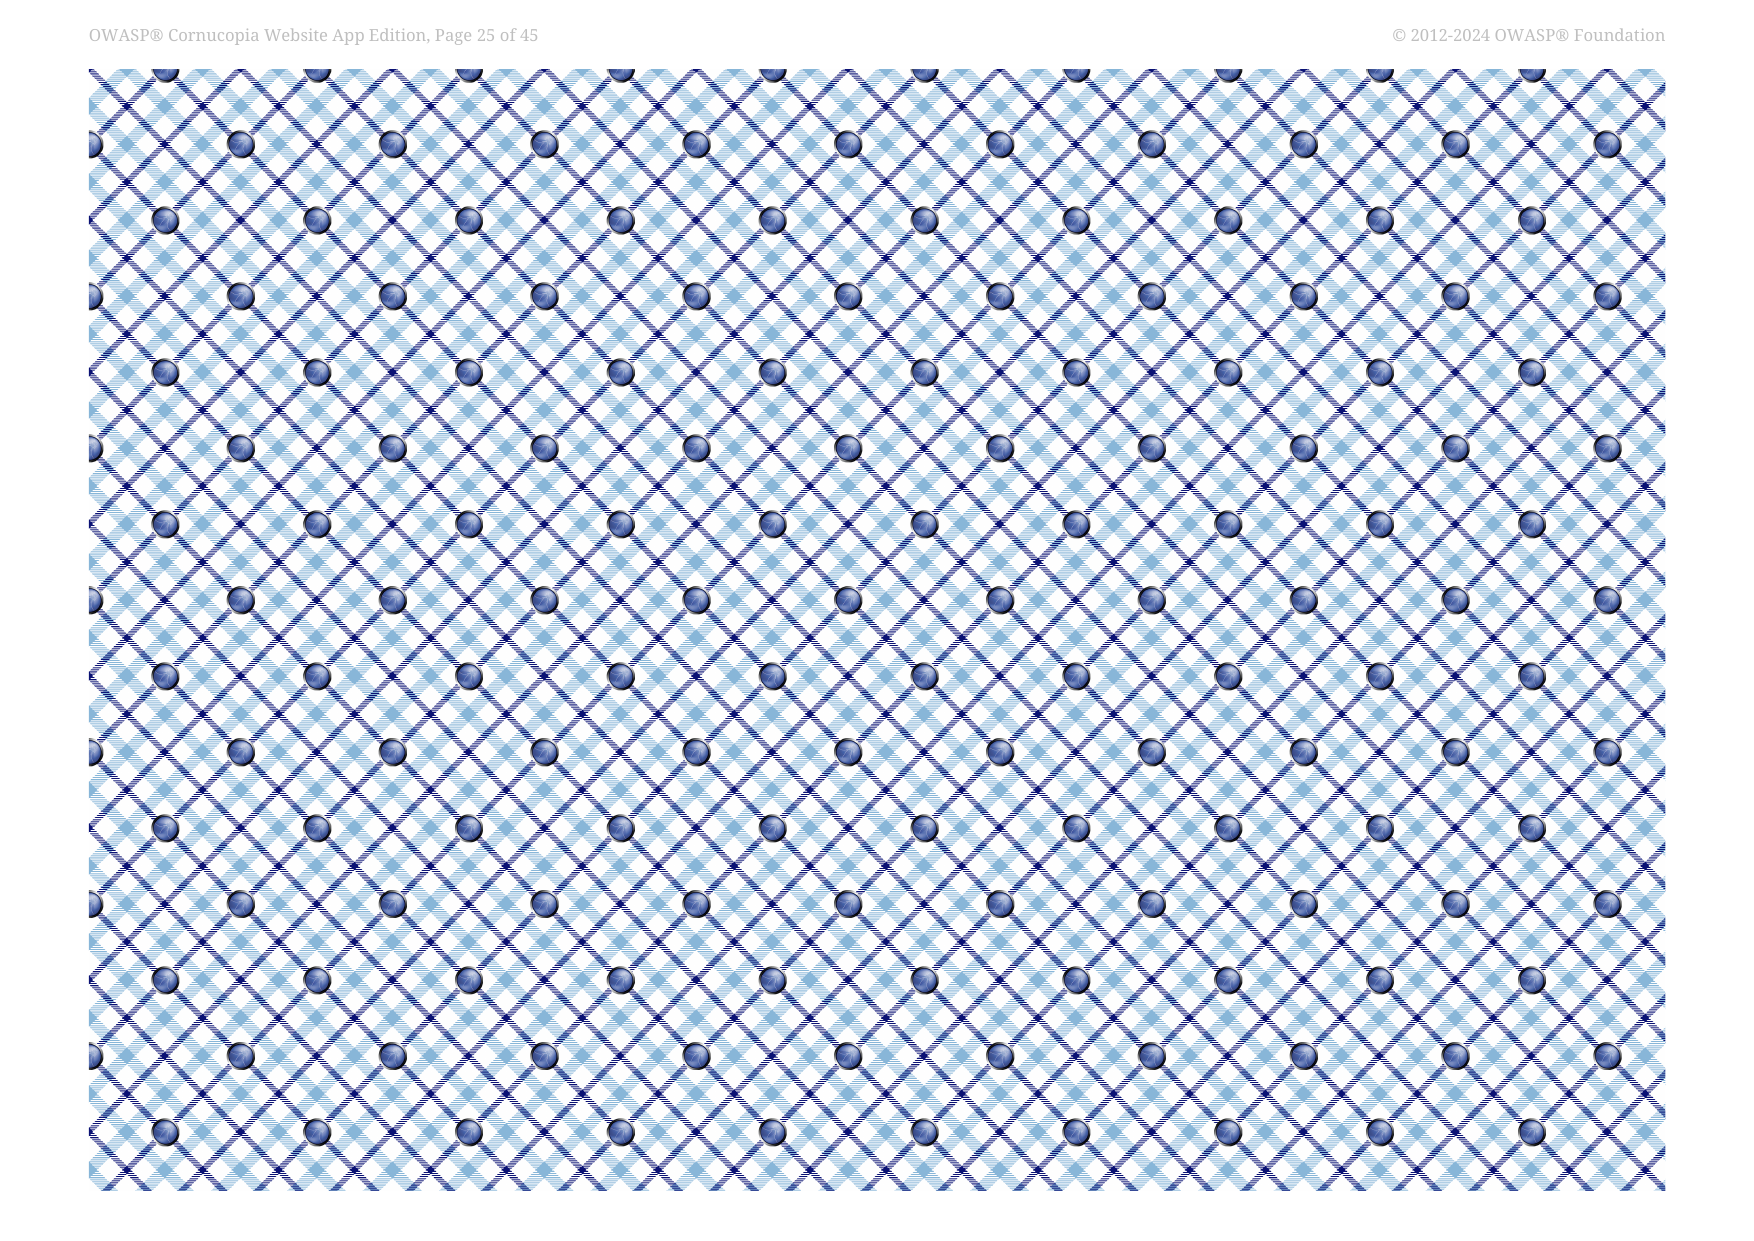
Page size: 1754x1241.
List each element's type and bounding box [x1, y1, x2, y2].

picture [88, 69, 1666, 1191]
